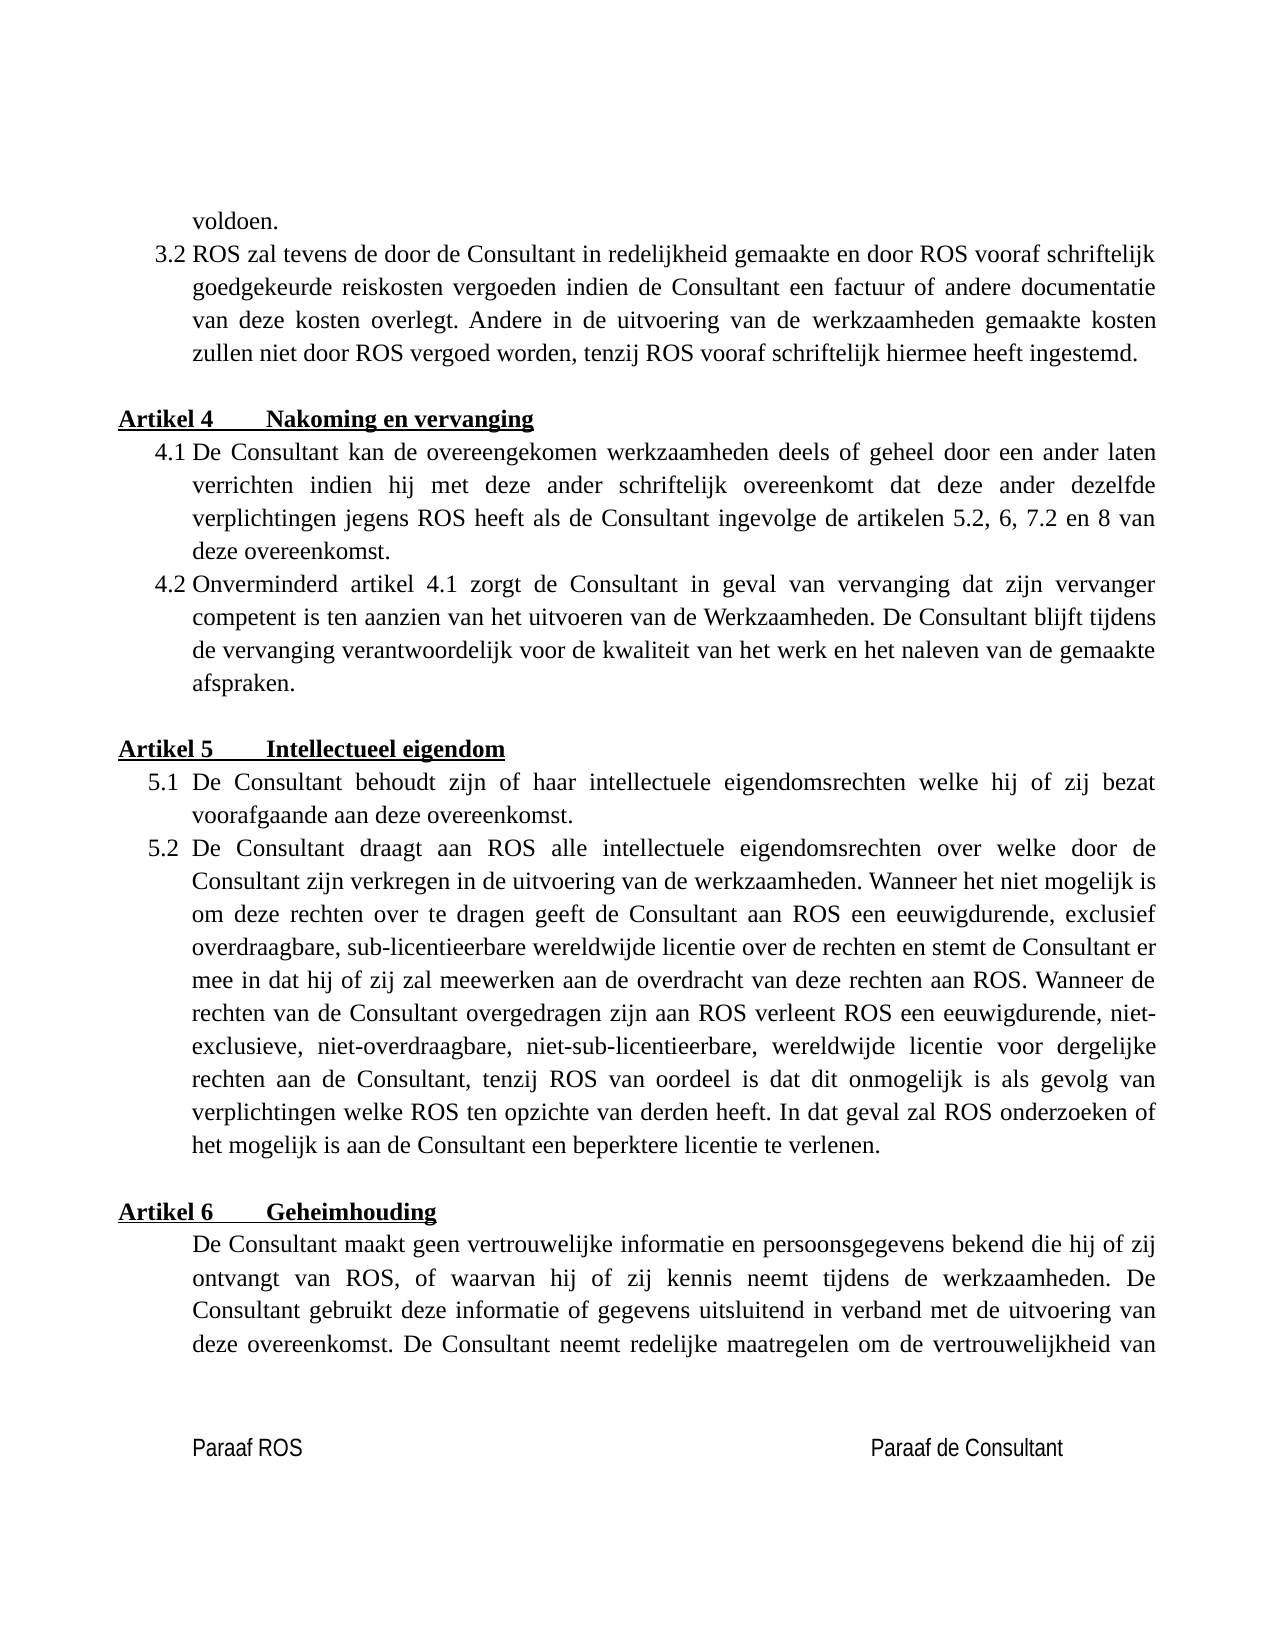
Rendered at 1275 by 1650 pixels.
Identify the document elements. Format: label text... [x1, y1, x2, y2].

text Artikel 6 Geheimhouding [118, 1197, 1157, 1225]
text 5.2 De Consultant draagt aan ROS alle intellectuele eigendomsrechten over welke door de Consultant zijn verkregen in de uitvoering van de werkzaamheden. Wanneer het niet mogelijk is om deze rechten over te dragen geeft de Consultant aan ROS een eeuwigdurende, exclusief overdraagbare, sub-licentieerbare wereldwijde licentie over de rechten en stemt de Consultant er mee in dat hij of zij zal meewerken aan de overdracht van deze rechten aan ROS. Wanneer de rechten van de Consultant overgedragen zijn aan ROS verleent ROS een eeuwigdurende, niet-exclusieve, niet-overdraagbare, niet-sub-licentieerbare, wereldwijde licentie voor dergelijke rechten aan de Consultant, tenzij ROS van oordeel is dat dit onmogelijk is als gevolg van verplichtingen welke ROS ten opzichte van derden heeft. In dat geval zal ROS onderzoeken of het mogelijk is aan de Consultant een beperktere licentie te verlenen. [148, 833, 1157, 1159]
list voldoen. [154, 206, 1157, 235]
list De Consultant kan de overeengekomen werkzaamheden deels of geheel door een ander laten verrichten indien hij met deze ander schriftelijk overeenkomt dat deze ander dezelfde verplichtingen jegens ROS heeft als de Consultant ingevolge de artikelen 5.2, 6, 7.2 en 8 van deze overeenkomst. [154, 437, 1157, 565]
text 5.1 De Consultant behoudt zijn of haar intellectuele eigendomsrechten welke hij of zij bezat voorafgaande aan deze overeenkomst. [148, 767, 1157, 829]
text De Consultant maakt geen vertrouwelijke informatie en persoonsgegevens bekend die hij of zij ontvangt van ROS, of waarvan hij of zij kennis neemt tijdens de werkzaamheden. De Consultant gebruikt deze informatie of gegevens uitsluitend in verband met de uitvoering van deze overeenkomst. De Consultant neemt redelijke maatregelen om de vertrouwelijkheid van [192, 1229, 1157, 1357]
list Onverminderd artikel 4.1 zorgt de Consultant in geval van vervanging dat zijn vervanger competent is ten aanzien van het uitvoeren van de Werkzaamheden. De Consultant blijft tijdens de vervanging verantwoordelijk voor de kwaliteit van het werk en het naleven van de gemaakte afspraken. [154, 569, 1157, 697]
text Artikel 4 Nakoming en vervanging [118, 404, 1157, 433]
list ROS zal tevens de door de Consultant in redelijkheid gemaakte en door ROS vooraf schriftelijk goedgekeurde reiskosten vergoeden indien de Consultant een factuur of andere documentatie van deze kosten overlegt. Andere in de uitvoering van de werkzaamheden gemaakte kosten zullen niet door ROS vergoed worden, tenzij ROS vooraf schriftelijk hiermee heeft ingestemd. [154, 239, 1157, 367]
text Artikel 5 Intellectueel eigendom [118, 734, 1157, 763]
